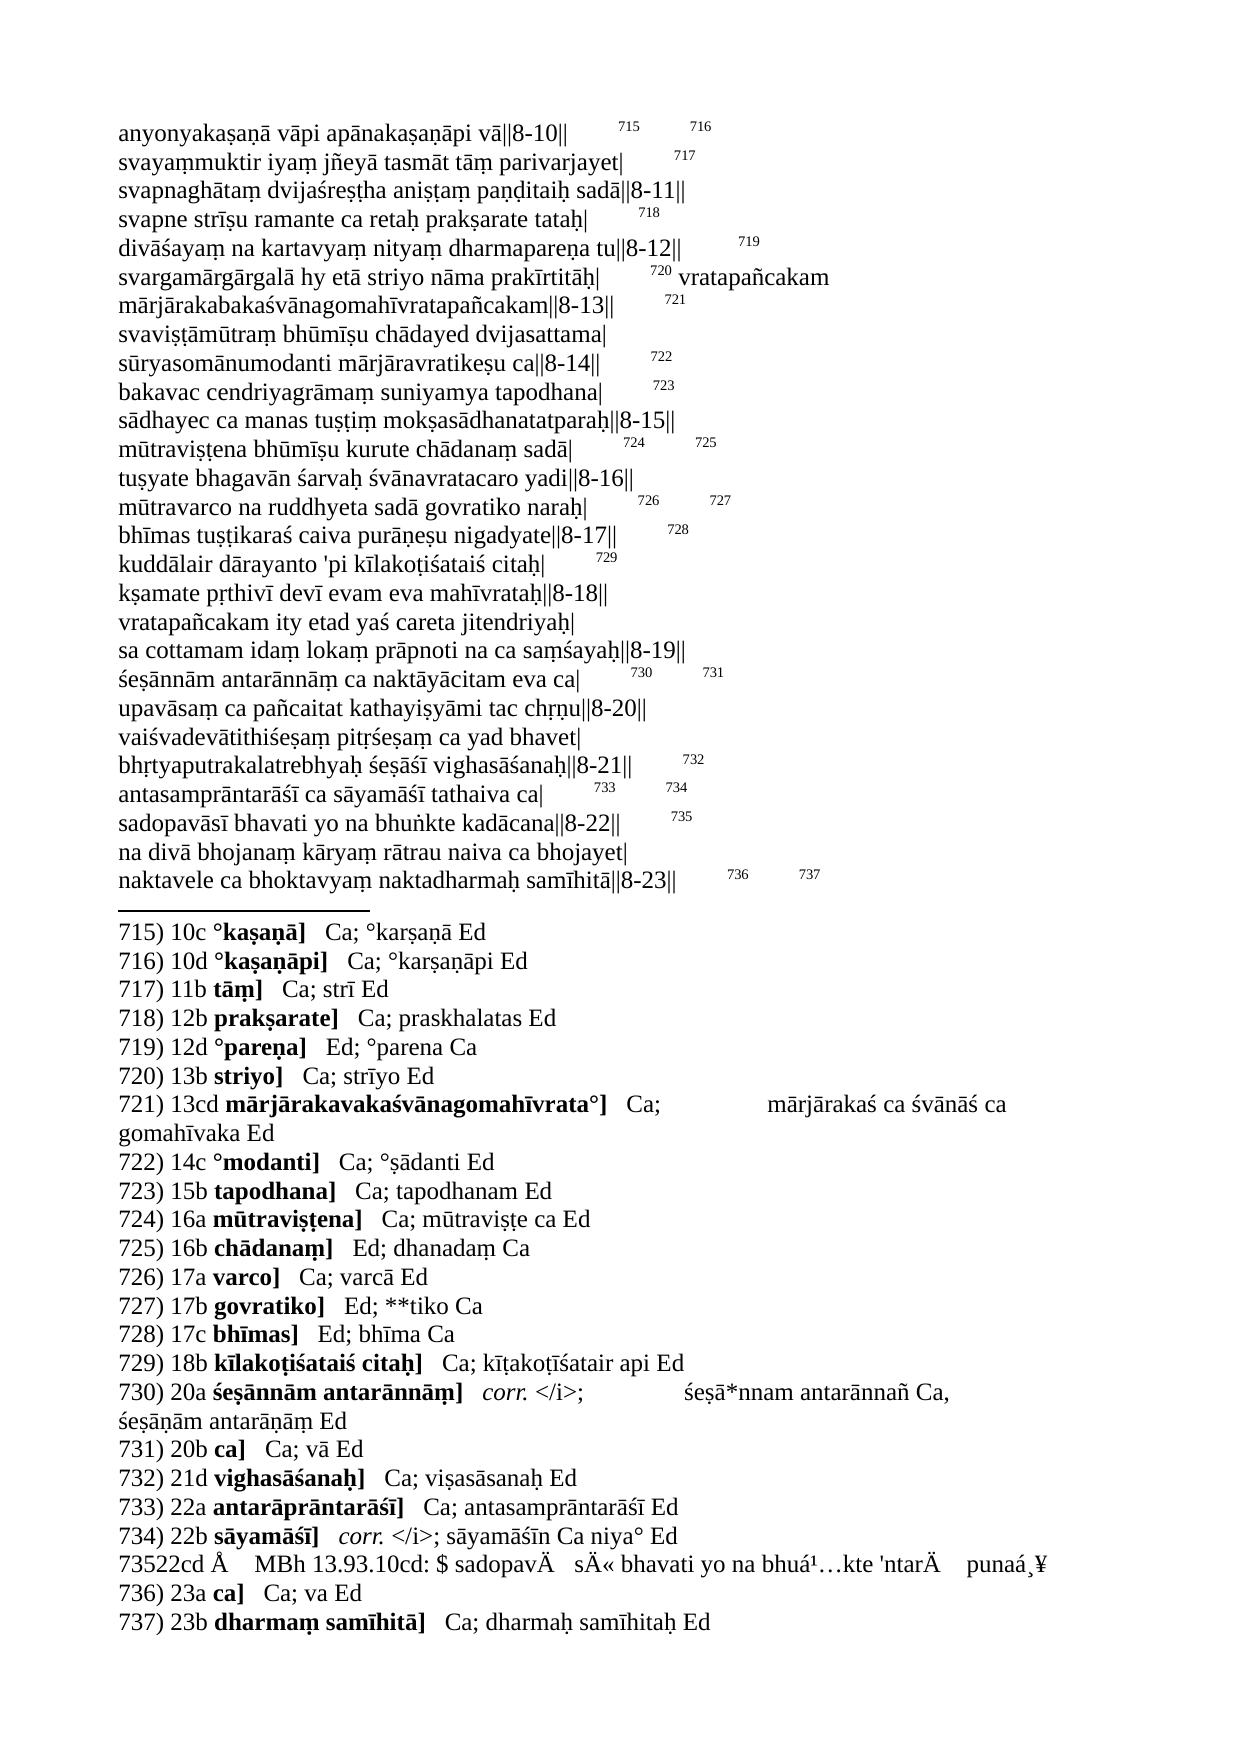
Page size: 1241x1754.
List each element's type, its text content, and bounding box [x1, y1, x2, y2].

text vratapañcakam ity etad yaś careta jitendriyaḥ| [118, 607, 1122, 636]
text ) 21d vighasāśanaḥ] Ca; viṣasāsanaḥ Ed [118, 1463, 1122, 1492]
text upavāsaṃ ca pañcaitat kathayiṣyāmi tac chṛṇu||8-20|| [118, 693, 1122, 722]
text ) 16b chādanaṃ] Ed; dhanadaṃ Ca [118, 1233, 1122, 1262]
text ) 13cd mārjārakavakaśvānagomahīvrata°] Ca; mārjārakaś ca śvānāś ca gomahīvaka Ed [118, 1089, 1122, 1147]
text ) 12d °pareṇa] Ed; °parena Ca [118, 1032, 1122, 1061]
text ) 23b dharmaṃ samīhitā] Ca; dharmaḥ samīhitaḥ Ed [118, 1607, 1122, 1636]
text antasamprāntarāśī ca sāyamāśī tathaiva ca| [118, 779, 1122, 808]
text tuṣyate bhagavān śarvaḥ śvānavratacaro yadi||8-16|| [118, 463, 1122, 492]
text ) 10d °kaṣaṇāpi] Ca; °karṣaṇāpi Ed [118, 946, 1122, 974]
text 22cd Å MBh 13.93.10cd: $ sadopavÄsÄ« bhavati yo na bhuá¹…kte 'ntarÄ punaá¸¥ [118, 1549, 1122, 1578]
text mūtraviṣṭena bhūmīṣu kurute chādanaṃ sadā| [118, 434, 1122, 463]
text sūryasomānumodanti mārjāravratikeṣu ca||8-14|| [118, 348, 1122, 377]
text ) 23a ca] Ca; va Ed [118, 1578, 1122, 1607]
text sadopavāsī bhavati yo na bhuṅkte kadācana||8-22|| [118, 808, 1122, 837]
text ) 17a varco] Ca; varcā Ed [118, 1262, 1122, 1291]
text ) 12b prakṣarate] Ca; praskhalatas Ed [118, 1003, 1122, 1032]
text na divā bhojanaṃ kāryaṃ rātrau naiva ca bhojayet| [118, 837, 1122, 866]
text ) 20a śeṣānnām antarānnāṃ] corr. </i>; śeṣā*nnam antarānnañ Ca, śeṣāṇām antarāṇāṃ Ed [118, 1377, 1122, 1434]
text svapnaghātaṃ dvijaśreṣṭha aniṣṭaṃ paṇḍitaiḥ sadā||8-11|| [118, 176, 1122, 204]
text svayaṃmuktir iyaṃ jñeyā tasmāt tāṃ parivarjayet| [118, 147, 1122, 176]
text mārjārakabakaśvānagomahīvratapañcakam||8-13|| [118, 291, 1122, 319]
text bakavac cendriyagrāmaṃ suniyamya tapodhana| [118, 377, 1122, 406]
text ) 11b tāṃ] Ca; strī Ed [118, 974, 1122, 1003]
text ) 22a antarāprāntarāśī] Ca; antasamprāntarāśī Ed [118, 1492, 1122, 1521]
text kṣamate pṛthivī devī evam eva mahīvrataḥ||8-18|| [118, 578, 1122, 607]
text ) 22b sāyamāśī] corr. </i>; sāyamāśīn Ca niya° Ed [118, 1521, 1122, 1549]
text naktavele ca bhoktavyaṃ naktadharmaḥ samīhitā||8-23|| [118, 866, 1122, 894]
text ) 20b ca] Ca; vā Ed [118, 1434, 1122, 1463]
text bhṛtyaputrakalatrebhyaḥ śeṣāśī vighasāśanaḥ||8-21|| [118, 751, 1122, 779]
text svapne strīṣu ramante ca retaḥ prakṣarate tataḥ| [118, 204, 1122, 233]
text vaiśvadevātithiśeṣaṃ pitṛśeṣaṃ ca yad bhavet| [118, 722, 1122, 751]
text ) 13b striyo] Ca; strīyo Ed [118, 1061, 1122, 1089]
text divāśayaṃ na kartavyaṃ nityaṃ dharmapareṇa tu||8-12|| [118, 233, 1122, 262]
text ) 17b govratiko] Ed; **tiko Ca [118, 1291, 1122, 1319]
text śeṣānnām antarānnāṃ ca naktāyācitam eva ca| [118, 664, 1122, 693]
text ) 17c bhīmas] Ed; bhīma Ca [118, 1319, 1122, 1348]
text ) 10c °kaṣaṇā] Ca; °karṣaṇā Ed [118, 917, 1122, 946]
text svargamārgārgalā hy etā striyo nāma prakīrtitāḥ| vratapañcakam [118, 262, 1122, 291]
text mūtravarco na ruddhyeta sadā govratiko naraḥ| [118, 492, 1122, 521]
text bhīmas tuṣṭikaraś caiva purāṇeṣu nigadyate||8-17|| [118, 521, 1122, 549]
text ) 16a mūtraviṣṭena] Ca; mūtraviṣṭe ca Ed [118, 1204, 1122, 1233]
text sādhayec ca manas tuṣṭiṃ mokṣasādhanatatparaḥ||8-15|| [118, 406, 1122, 434]
text svaviṣṭāmūtraṃ bhūmīṣu chādayed dvijasattama| [118, 319, 1122, 348]
text sa cottamam idaṃ lokaṃ prāpnoti na ca saṃśayaḥ||8-19|| [118, 636, 1122, 664]
text anyonyakaṣaṇā vāpi apānakaṣaṇāpi vā||8-10|| [118, 118, 1122, 147]
text kuddālair dārayanto 'pi kīlakoṭiśataiś citaḥ| [118, 549, 1122, 578]
text ) 15b tapodhana] Ca; tapodhanam Ed [118, 1176, 1122, 1204]
text ) 14c °modanti] Ca; °ṣādanti Ed [118, 1147, 1122, 1176]
text ) 18b kīlakoṭiśataiś citaḥ] Ca; kīṭakoṭīśatair api Ed [118, 1348, 1122, 1377]
